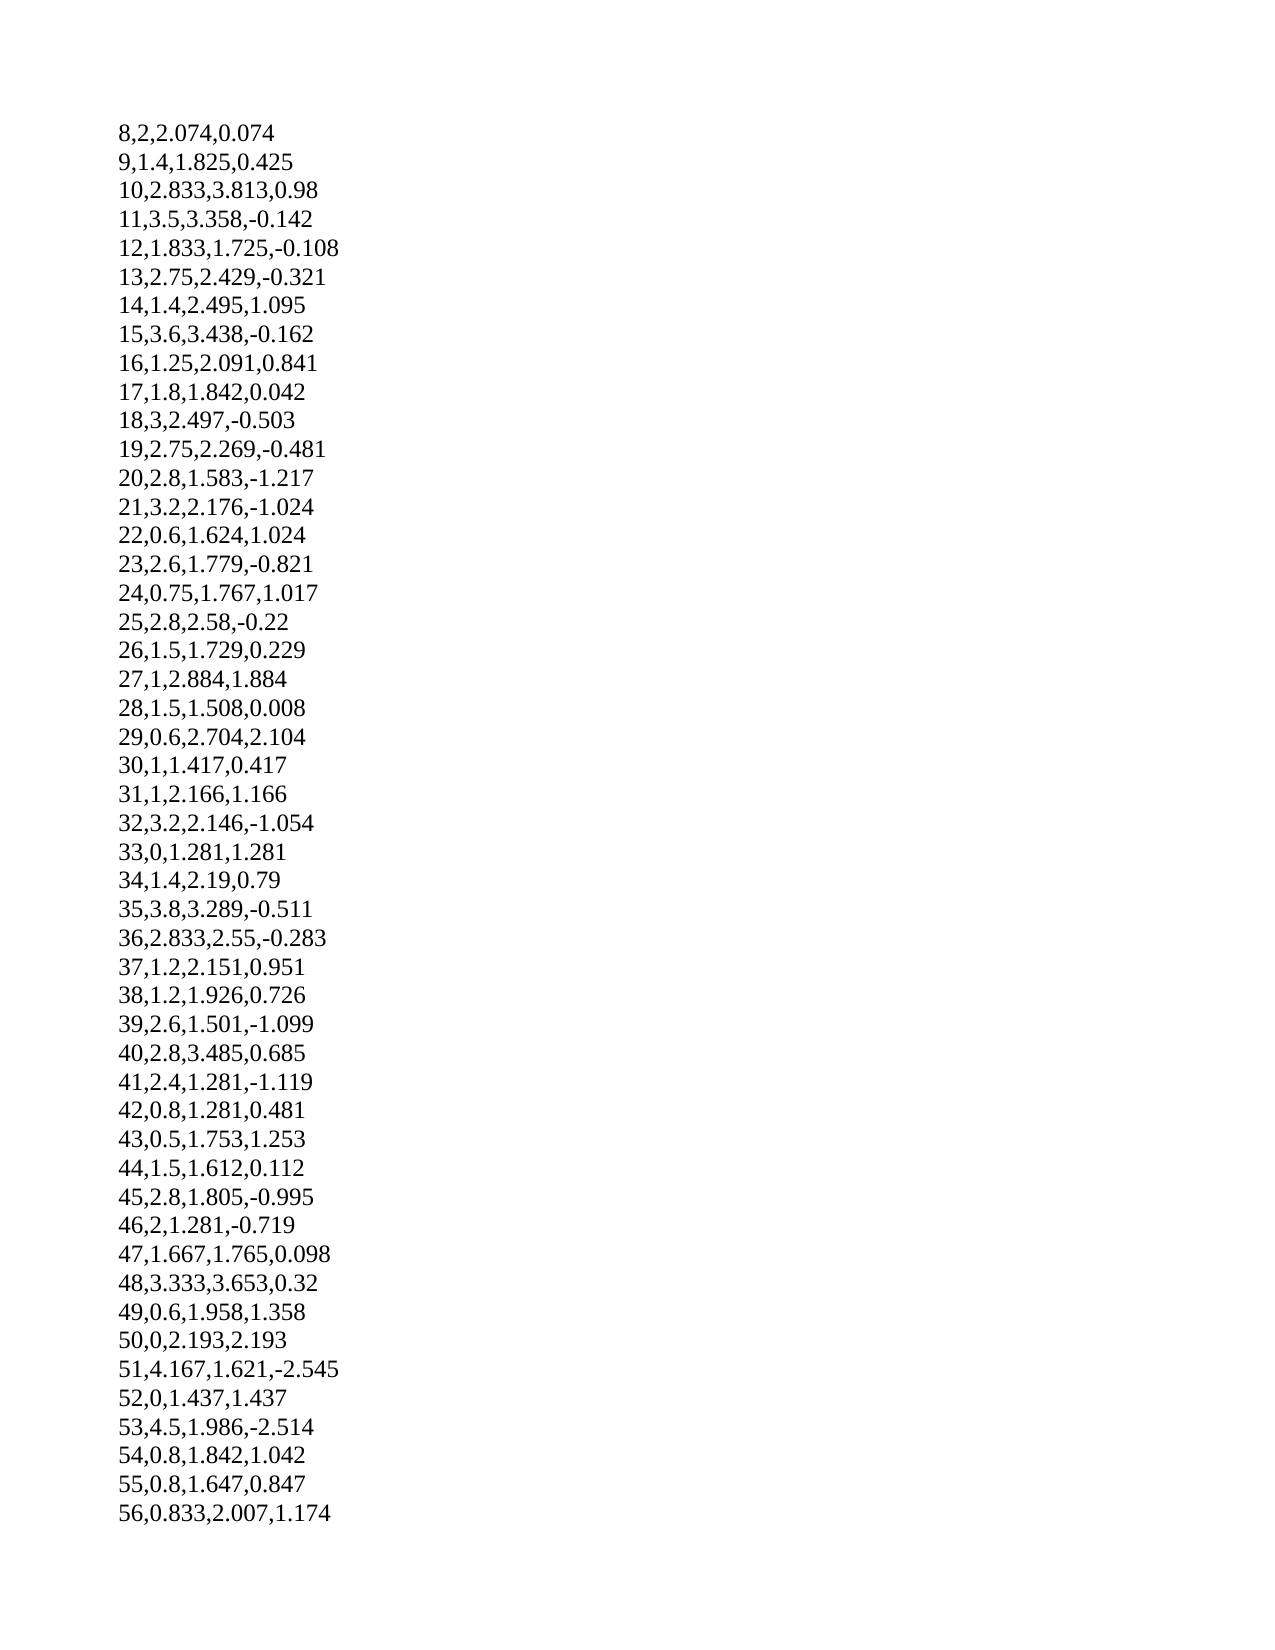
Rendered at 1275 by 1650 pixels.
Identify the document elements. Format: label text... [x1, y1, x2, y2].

text 17,1.8,1.842,0.042 [118, 377, 1157, 406]
text 8,2,2.074,0.074 [118, 118, 1157, 147]
text 34,1.4,2.19,0.79 [118, 866, 1157, 894]
text 41,2.4,1.281,-1.119 [118, 1067, 1157, 1096]
text 15,3.6,3.438,-0.162 [118, 319, 1157, 348]
text 36,2.833,2.55,-0.283 [118, 923, 1157, 952]
text 16,1.25,2.091,0.841 [118, 348, 1157, 377]
text 56,0.833,2.007,1.174 [118, 1498, 1157, 1527]
text 21,3.2,2.176,-1.024 [118, 492, 1157, 521]
text 38,1.2,1.926,0.726 [118, 981, 1157, 1009]
text 31,1,2.166,1.166 [118, 779, 1157, 808]
text 54,0.8,1.842,1.042 [118, 1441, 1157, 1469]
text 37,1.2,2.151,0.951 [118, 952, 1157, 981]
text 53,4.5,1.986,-2.514 [118, 1412, 1157, 1441]
text 13,2.75,2.429,-0.321 [118, 262, 1157, 291]
text 9,1.4,1.825,0.425 [118, 147, 1157, 176]
text 32,3.2,2.146,-1.054 [118, 808, 1157, 837]
text 27,1,2.884,1.884 [118, 664, 1157, 693]
text 45,2.8,1.805,-0.995 [118, 1182, 1157, 1211]
text 52,0,1.437,1.437 [118, 1383, 1157, 1412]
text 30,1,1.417,0.417 [118, 751, 1157, 779]
text 42,0.8,1.281,0.481 [118, 1096, 1157, 1124]
text 50,0,2.193,2.193 [118, 1326, 1157, 1354]
text 26,1.5,1.729,0.229 [118, 636, 1157, 664]
text 51,4.167,1.621,-2.545 [118, 1354, 1157, 1383]
text 19,2.75,2.269,-0.481 [118, 434, 1157, 463]
text 22,0.6,1.624,1.024 [118, 521, 1157, 549]
text 40,2.8,3.485,0.685 [118, 1038, 1157, 1067]
text 12,1.833,1.725,-0.108 [118, 233, 1157, 262]
text 49,0.6,1.958,1.358 [118, 1297, 1157, 1326]
text 11,3.5,3.358,-0.142 [118, 204, 1157, 233]
text 14,1.4,2.495,1.095 [118, 291, 1157, 319]
text 23,2.6,1.779,-0.821 [118, 549, 1157, 578]
text 10,2.833,3.813,0.98 [118, 176, 1157, 204]
text 29,0.6,2.704,2.104 [118, 722, 1157, 751]
text 35,3.8,3.289,-0.511 [118, 894, 1157, 923]
text 55,0.8,1.647,0.847 [118, 1469, 1157, 1498]
text 33,0,1.281,1.281 [118, 837, 1157, 866]
text 46,2,1.281,-0.719 [118, 1211, 1157, 1239]
text 28,1.5,1.508,0.008 [118, 693, 1157, 722]
text 20,2.8,1.583,-1.217 [118, 463, 1157, 492]
text 44,1.5,1.612,0.112 [118, 1153, 1157, 1182]
text 39,2.6,1.501,-1.099 [118, 1009, 1157, 1038]
text 47,1.667,1.765,0.098 [118, 1239, 1157, 1268]
text 48,3.333,3.653,0.32 [118, 1268, 1157, 1297]
text 25,2.8,2.58,-0.22 [118, 607, 1157, 636]
text 43,0.5,1.753,1.253 [118, 1124, 1157, 1153]
text 24,0.75,1.767,1.017 [118, 578, 1157, 607]
text 18,3,2.497,-0.503 [118, 406, 1157, 434]
